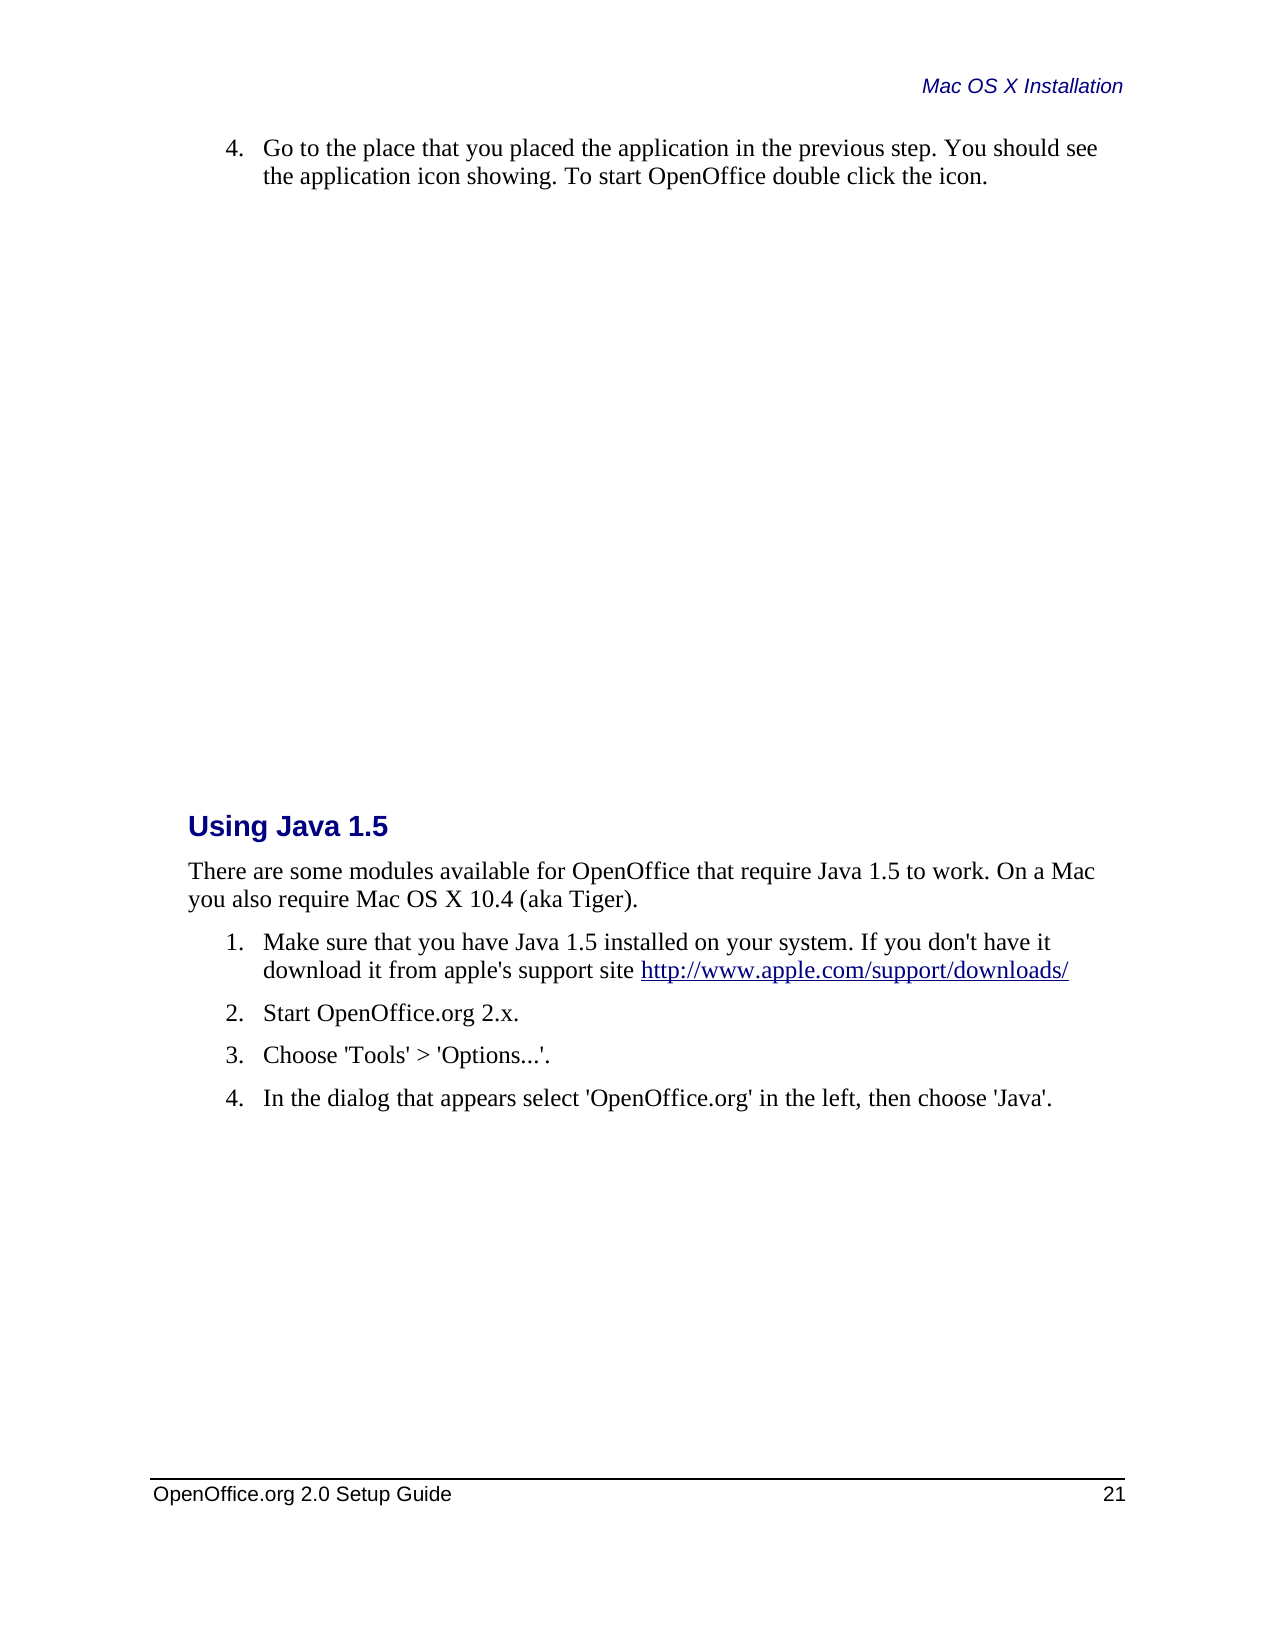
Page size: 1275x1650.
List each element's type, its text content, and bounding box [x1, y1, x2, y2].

subtitle Using Java 1.5 [188, 810, 1125, 842]
list Choose 'Tools' > 'Options...'. [225, 1041, 1125, 1069]
list In the dialog that appears select 'OpenOffice.org' in the left, then choose 'Java'. [225, 1084, 1125, 1112]
list Start OpenOffice.org 2.x. [225, 999, 1125, 1027]
list Make sure that you have Java 1.5 installed on your system. If you don't have it download it from apple's support site http://www.apple.com/support/downloads/ [225, 928, 1125, 984]
list Go to the place that you placed the application in the previous step. You should see the application icon showing. To start OpenOffice double click the icon. [225, 134, 1125, 190]
text There are some modules available for OpenOffice that require Java 1.5 to work. On a Mac you also require Mac OS X 10.4 (aka Tiger). [188, 857, 1125, 913]
